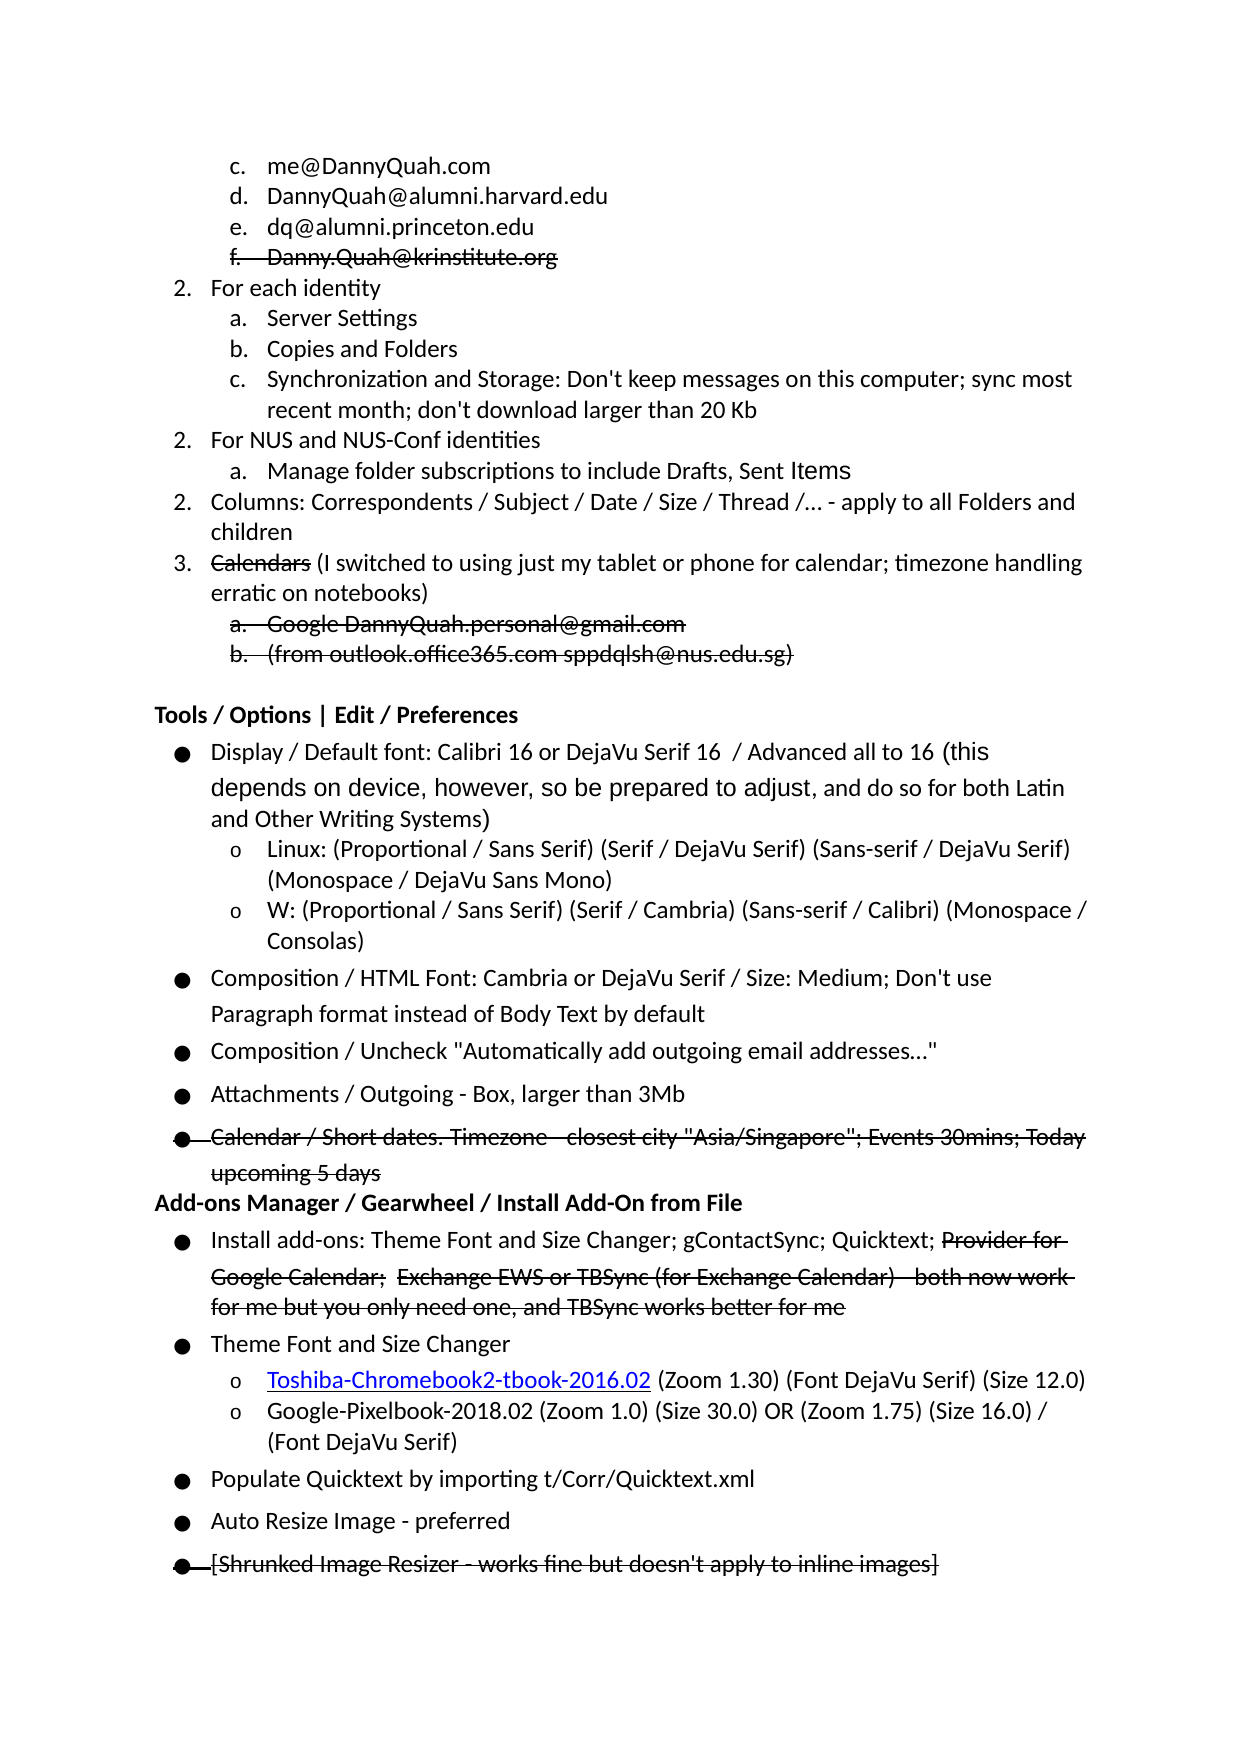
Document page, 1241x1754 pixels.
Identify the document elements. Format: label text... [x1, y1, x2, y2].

list [Shrunked Image Resizer - works fine but doesn't apply to inline images] [173, 1542, 1090, 1584]
list For NUS and NUS-Conf identities [173, 425, 1090, 455]
list Server Settings [229, 303, 1090, 333]
list Calendar / Short dates. Timezone - closest city "Asia/Singapore"; Events 30mins; Today upcoming 5 days [173, 1114, 1090, 1188]
list Attachments / Outgoing - Box, larger than 3Mb [173, 1072, 1090, 1114]
list For each identity [173, 272, 1090, 303]
list Linux: (Proportional / Sans Serif) (Serif / DejaVu Serif) (Sans-serif / DejaVu Serif) (Monospace / DejaVu Sans Mono) [229, 834, 1090, 895]
text Tools / Options | Edit / Preferences [154, 699, 1090, 730]
list Copies and Folders [229, 333, 1090, 364]
list Manage folder subscriptions to include Drafts, Sent Items [229, 455, 1090, 486]
list Google-Pixelbook-2018.02 (Zoom 1.0) (Size 30.0) OR (Zoom 1.75) (Size 16.0) / (Font DejaVu Serif) [229, 1395, 1090, 1456]
list Install add-ons: Theme Font and Size Changer; gContactSync; Quicktext; Provider for Google Calendar; Exchange EWS or TBSync (for Exchange Calendar) - both now work for me but you only need one, and TBSync works better for me [173, 1218, 1090, 1322]
list Calendars (I switched to using just my tablet or phone for calendar; timezone handling erratic on notebooks) [173, 547, 1090, 608]
list Display / Default font: Calibri 16 or DejaVu Serif 16 / Advanced all to 16 (this depends on device, however, so be prepared to adjust, and do so for both Latin and Other Writing Systems) [173, 730, 1090, 834]
list Synchronization and Storage: Don't keep messages on this computer; sync most recent month; don't download larger than 20 Kb [229, 364, 1090, 425]
list Composition / HTML Font: Cambria or DejaVu Serif / Size: Medium; Don't use Paragraph format instead of Body Text by default [173, 956, 1090, 1029]
list Composition / Uncheck "Automatically add outgoing email addresses…" [173, 1029, 1090, 1072]
list me@DannyQuah.com [229, 150, 1090, 181]
list Theme Font and Size Changer [173, 1322, 1090, 1364]
list Toshiba-Chromebook2-tbook-2016.02 (Zoom 1.30) (Font DejaVu Serif) (Size 12.0) [229, 1364, 1090, 1395]
list Danny.Quah@krinstitute.org [229, 242, 1090, 272]
list W: (Proportional / Sans Serif) (Serif / Cambria) (Sans-serif / Calibri) (Monospace / Consolas) [229, 895, 1090, 956]
list DannyQuah@alumni.harvard.edu [229, 181, 1090, 211]
list Columns: Correspondents / Subject / Date / Size / Thread /… - apply to all Folders and children [173, 486, 1090, 547]
list Google DannyQuah.personal@gmail.com [229, 608, 1090, 638]
text Add-ons Manager / Gearwheel / Install Add-On from File [154, 1188, 1090, 1218]
list Auto Resize Image - preferred [173, 1499, 1090, 1542]
list dq@alumni.princeton.edu [229, 211, 1090, 242]
list (from outlook.office365.com sppdqlsh@nus.edu.sg) [229, 638, 1090, 669]
list Populate Quicktext by importing t/Corr/Quicktext.xml [173, 1456, 1090, 1499]
